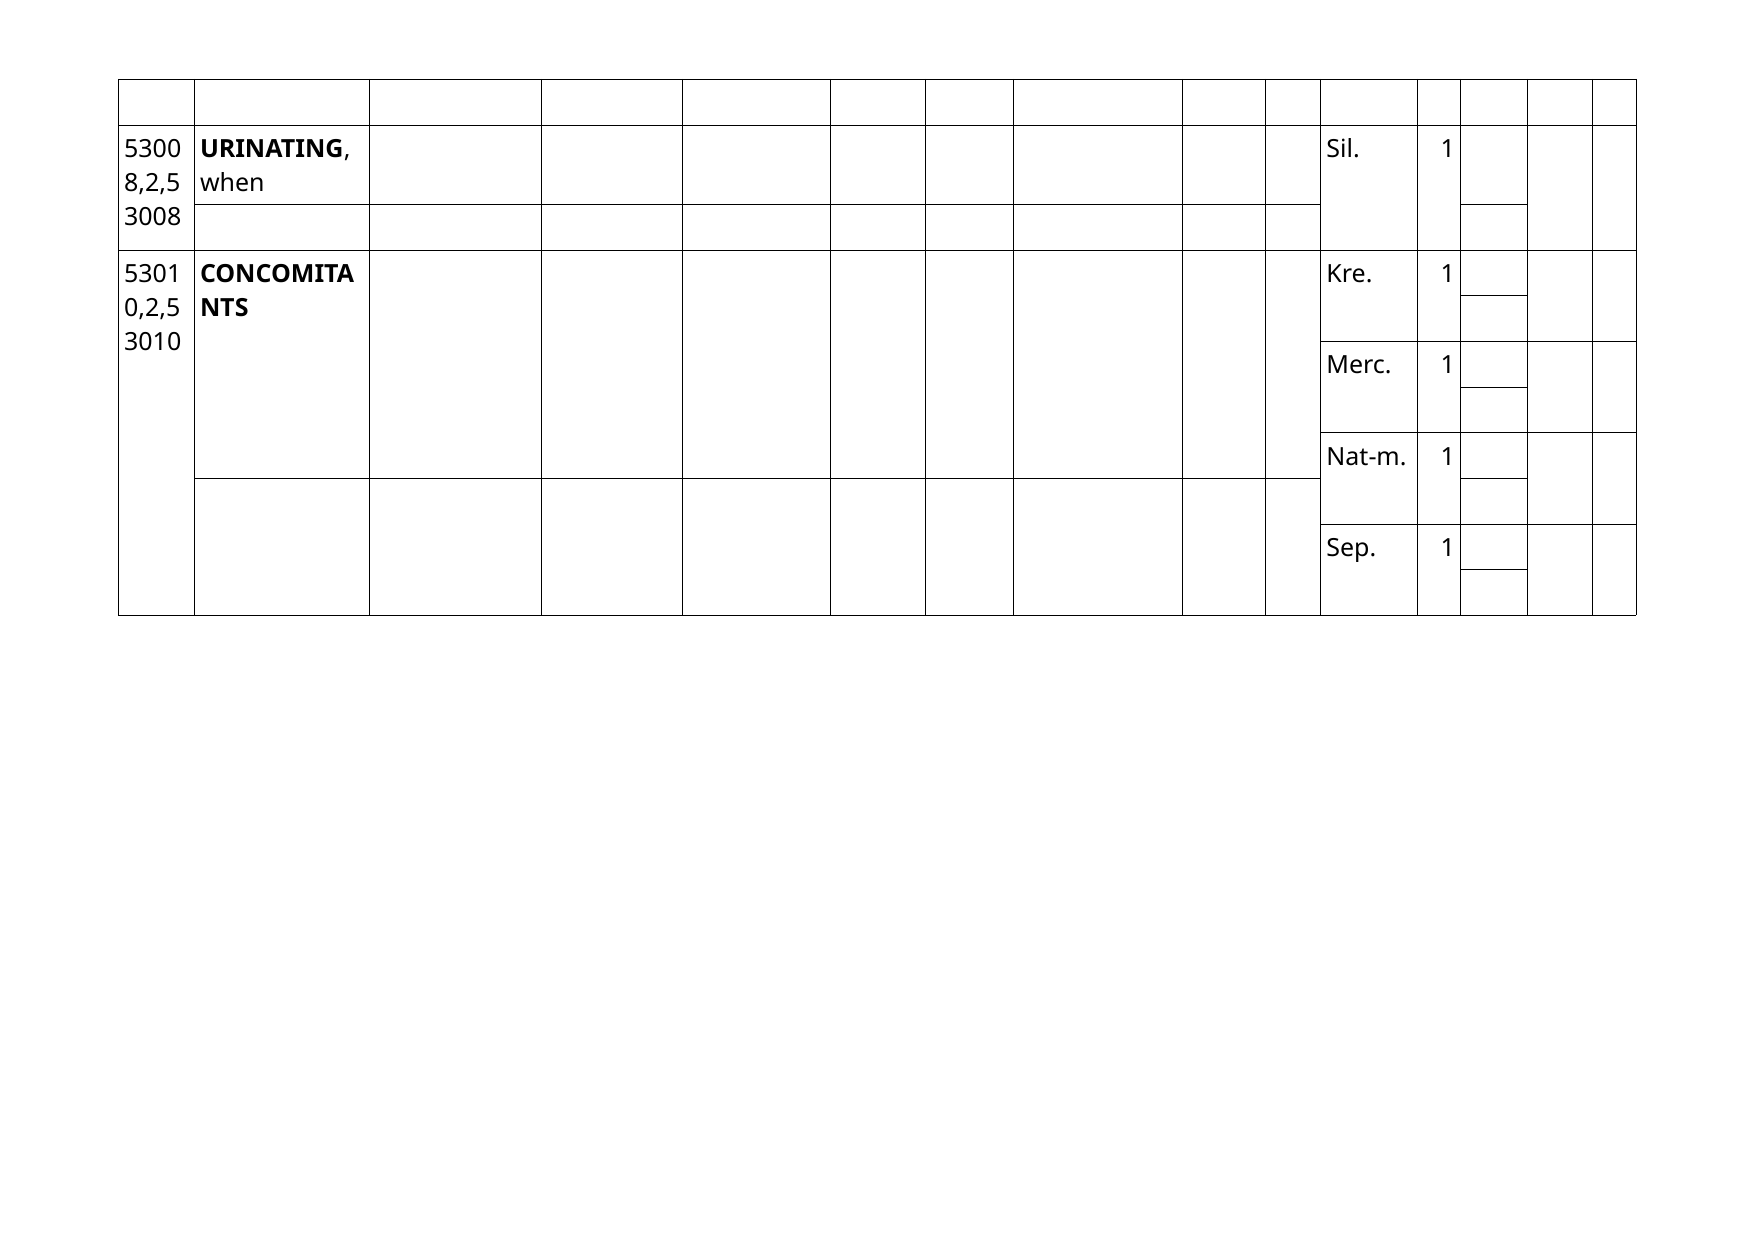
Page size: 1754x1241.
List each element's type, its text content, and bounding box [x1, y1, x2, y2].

table_cell [370, 205, 541, 250]
table_cell [1014, 80, 1182, 124]
table_cell [683, 126, 830, 204]
table_cell [1593, 433, 1636, 523]
table_cell [683, 251, 830, 478]
table_cell [370, 80, 541, 124]
table_cell Sil. [1321, 126, 1417, 250]
table_cell [542, 126, 682, 204]
table_cell [195, 479, 369, 615]
table_cell 1 [1418, 525, 1460, 615]
table_cell [1266, 80, 1320, 124]
table_cell [1528, 433, 1592, 523]
table_cell [1528, 80, 1592, 124]
table_cell [831, 205, 925, 250]
table_cell [1418, 80, 1460, 124]
table_cell [542, 251, 682, 478]
table_cell [1461, 296, 1527, 341]
table_cell [370, 479, 541, 615]
table_cell [1461, 570, 1527, 615]
table_cell [683, 479, 830, 615]
table_cell Merc. [1321, 342, 1417, 432]
table_cell [1014, 251, 1182, 478]
table_cell 1 [1418, 126, 1460, 250]
table_cell [926, 126, 1013, 204]
table_cell [683, 80, 830, 124]
table_cell [195, 80, 369, 124]
table_cell [1461, 126, 1527, 204]
table_cell [1461, 388, 1527, 432]
table_cell [119, 80, 194, 124]
table_cell [1461, 205, 1527, 250]
table_cell [926, 80, 1013, 124]
table_cell urinating, when [195, 126, 369, 204]
table_cell Kre. [1321, 251, 1417, 341]
table_cell [1266, 251, 1320, 478]
table_cell [370, 126, 541, 204]
table_cell [542, 479, 682, 615]
table_cell [1461, 479, 1527, 523]
table_cell 53010,2,53010 [119, 251, 194, 615]
table_cell Nat-m. [1321, 433, 1417, 523]
table_cell 53008,2,53008 [119, 126, 194, 250]
table_cell [1528, 342, 1592, 432]
table_cell concomitants [195, 251, 369, 478]
table_cell [542, 80, 682, 124]
table_cell [926, 479, 1013, 615]
table_cell [1183, 251, 1265, 478]
table_cell [1461, 80, 1527, 124]
table_cell [195, 205, 369, 250]
table_cell [1014, 126, 1182, 204]
table_cell 1 [1418, 433, 1460, 523]
table_cell [1461, 433, 1527, 478]
table_cell [831, 126, 925, 204]
table_cell [926, 205, 1013, 250]
table_cell [1321, 80, 1417, 124]
table_cell [1593, 342, 1636, 432]
table_cell [831, 251, 925, 478]
table_cell 1 [1418, 251, 1460, 341]
table_cell [1461, 342, 1527, 387]
table_cell Sep. [1321, 525, 1417, 615]
table_cell [1014, 479, 1182, 615]
table_cell [831, 80, 925, 124]
table_cell [1593, 126, 1636, 250]
table_cell [1183, 205, 1265, 250]
table_cell [1266, 126, 1320, 204]
table_cell [1593, 80, 1636, 124]
table_cell [1461, 525, 1527, 569]
table_cell [683, 205, 830, 250]
table_cell [1183, 479, 1265, 615]
table_cell [1528, 126, 1592, 250]
table_cell [926, 251, 1013, 478]
table_cell [1461, 251, 1527, 295]
table_cell [1528, 251, 1592, 341]
table_cell [370, 251, 541, 478]
table_cell [831, 479, 925, 615]
table_cell [1183, 126, 1265, 204]
table_cell 1 [1418, 342, 1460, 432]
table_cell [1183, 80, 1265, 124]
table_cell [1014, 205, 1182, 250]
table_cell [1593, 251, 1636, 341]
table_cell [1266, 205, 1320, 250]
table_cell [1266, 479, 1320, 615]
table_cell [542, 205, 682, 250]
table_cell [1593, 525, 1636, 615]
table_cell [1528, 525, 1592, 615]
